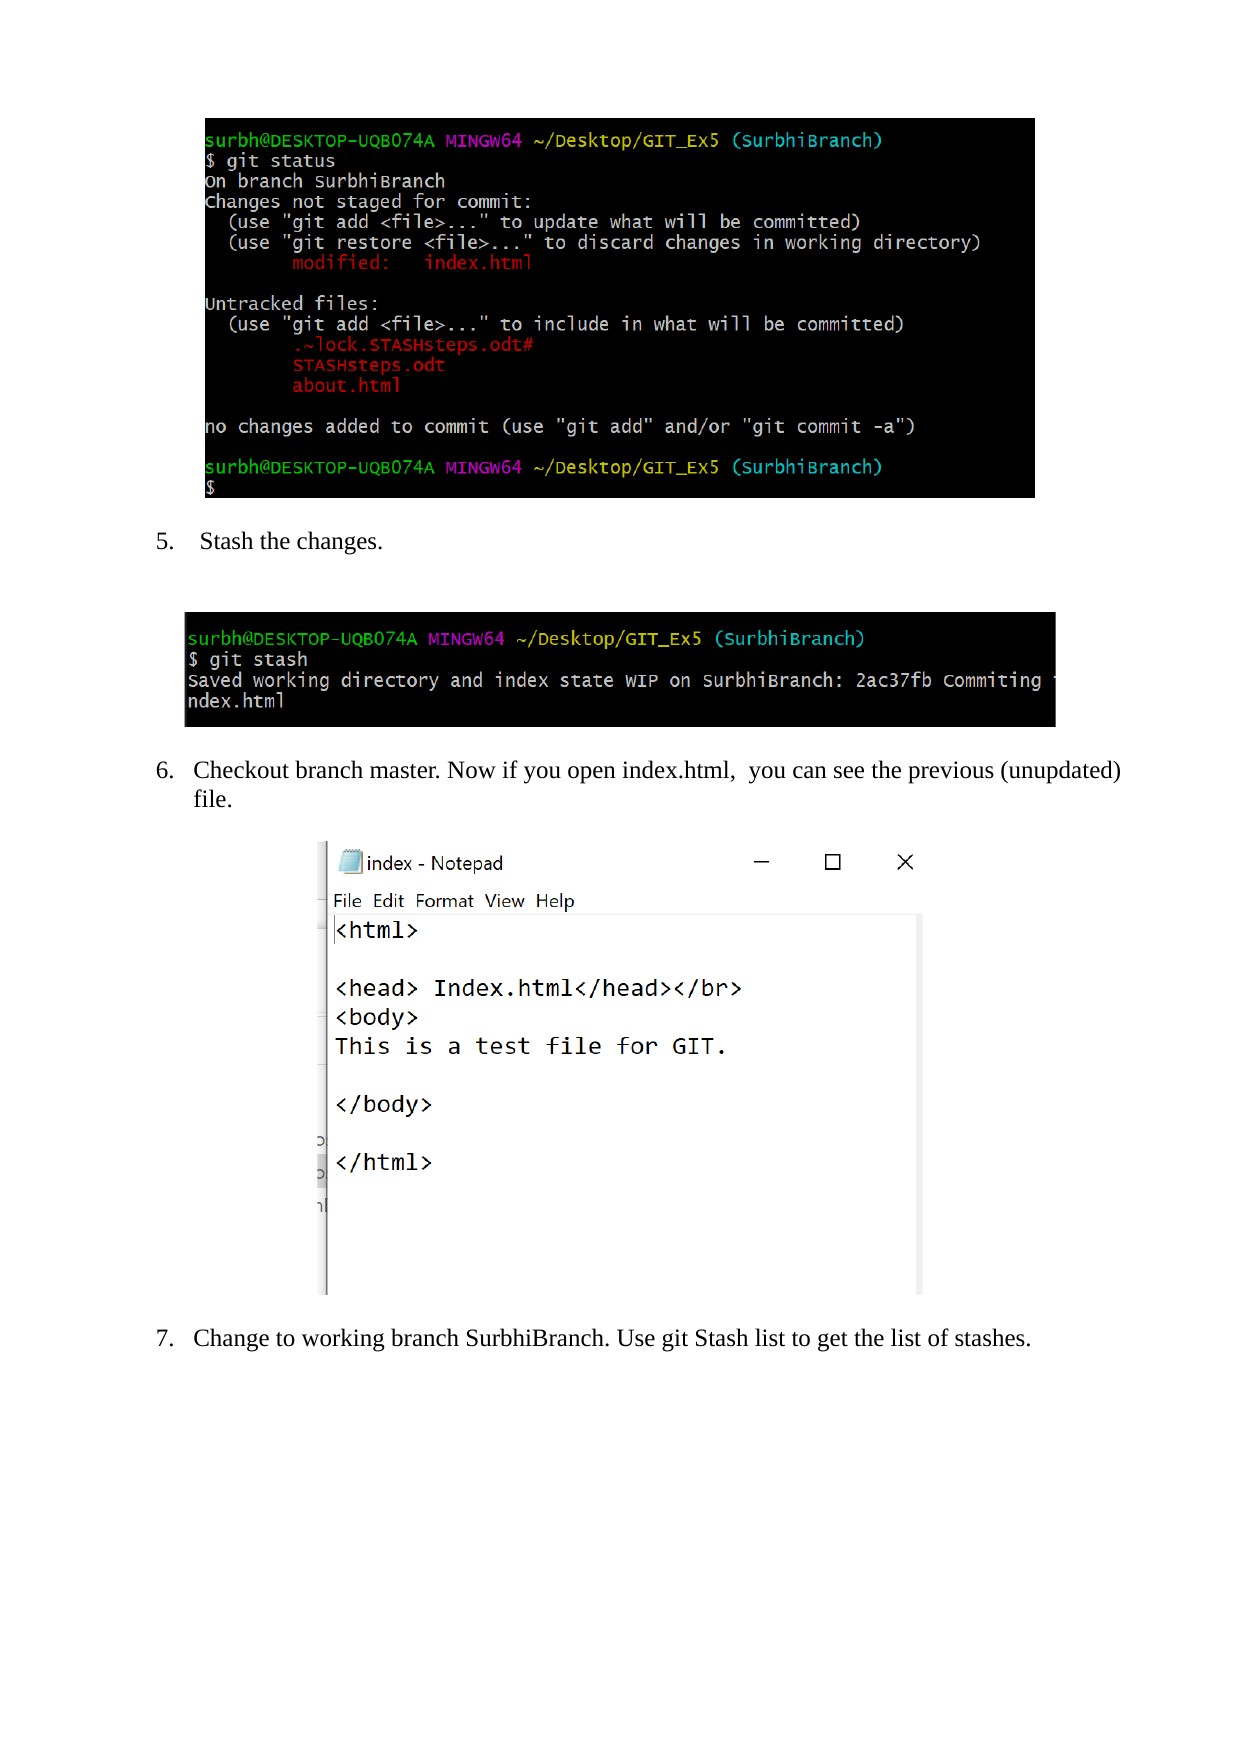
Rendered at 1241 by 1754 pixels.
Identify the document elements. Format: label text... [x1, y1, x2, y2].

list Stash the changes. [156, 526, 1122, 554]
list Checkout branch master. Now if you open index.html, you can see the previous (unupdated) file. [156, 755, 1122, 812]
list Change to working branch SurbhiBranch. Use git Stash list to get the list of stashes. [156, 1323, 1122, 1352]
